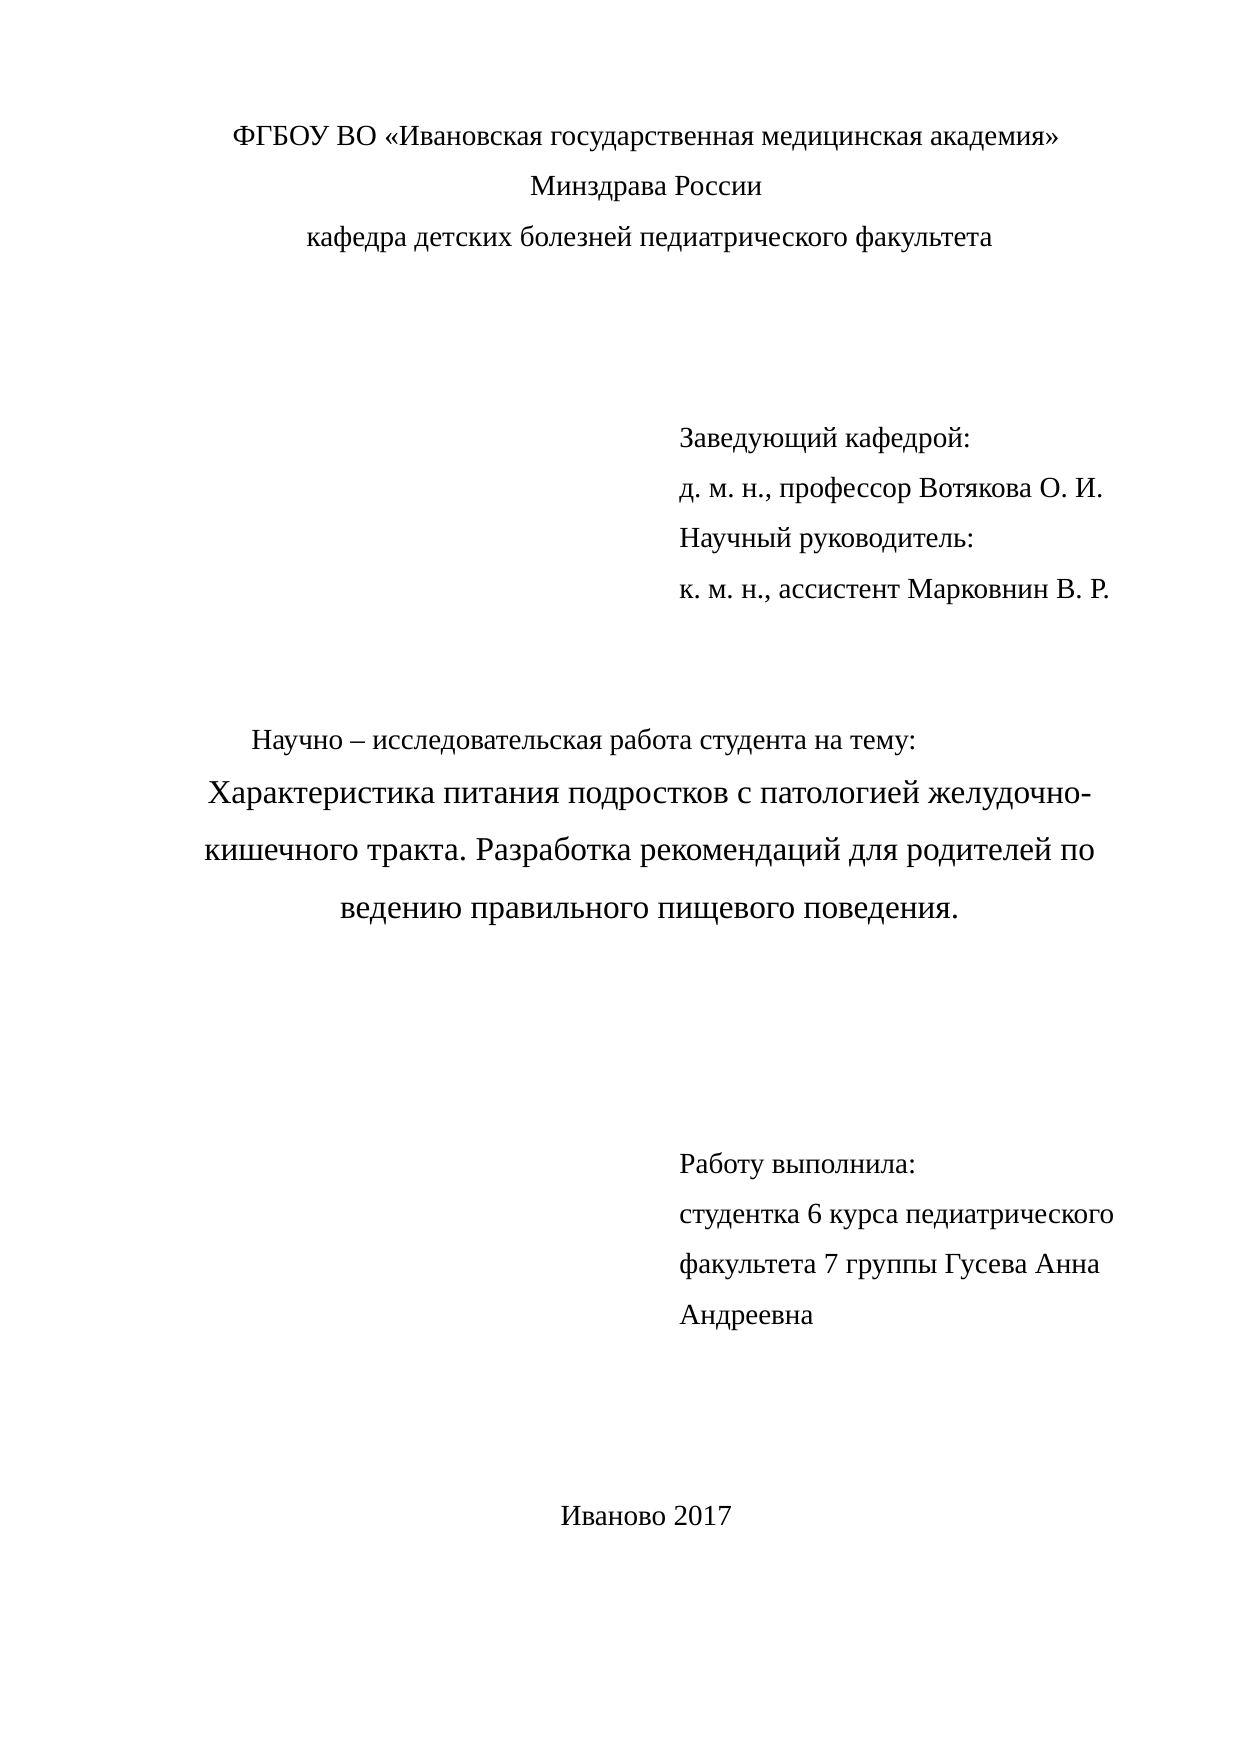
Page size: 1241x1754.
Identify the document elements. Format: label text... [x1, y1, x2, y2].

text Научно – исследовательская работа студента на тему: [177, 722, 1122, 755]
text Научный руководитель: к. м. н., ассистент Марковнин В. Р. [679, 521, 1122, 604]
text кафедра детских болезней педиатрического факультета [177, 219, 1122, 252]
text Характеристика питания подростков с патологией желудочно- кишечного тракта. Разработка рекомендаций для родителей по ведению правильного пищевого поведения. [177, 772, 1122, 926]
text Работу выполнила: студентка 6 курса педиатрического факультета 7 группы Гусева Анна Андреевна [679, 1146, 1122, 1330]
text ФГБОУ ВО «Ивановская государственная медицинская академия» Минздрава России [177, 118, 1122, 202]
text Иваново 2017 [177, 1498, 1122, 1532]
text Заведующий кафедрой: д. м. н., профессор Вотякова О. И. [679, 420, 1122, 504]
